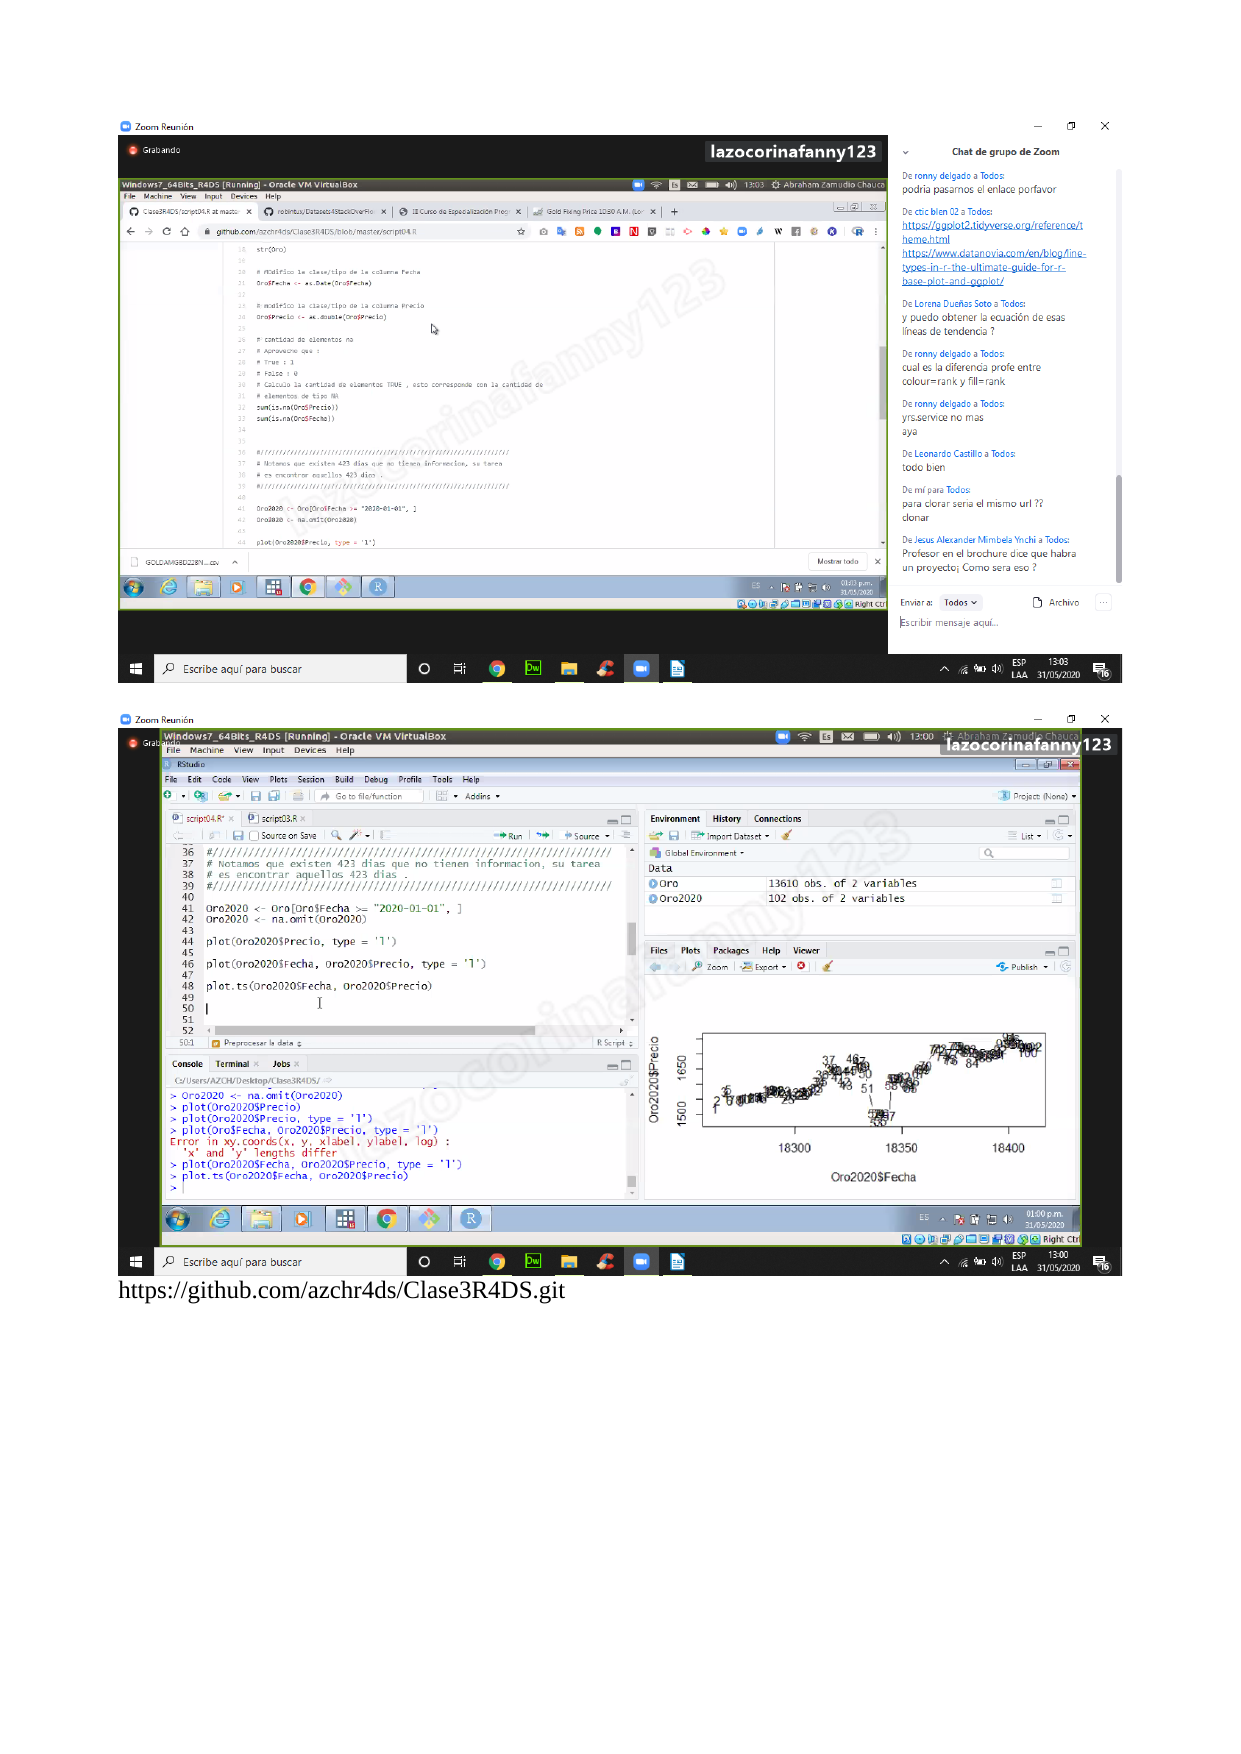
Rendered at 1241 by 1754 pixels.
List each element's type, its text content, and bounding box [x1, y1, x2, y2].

picture [118, 118, 1123, 683]
picture [118, 711, 1123, 1276]
text https://github.com/azchr4ds/Clase3R4DS.git [118, 1276, 1122, 1304]
